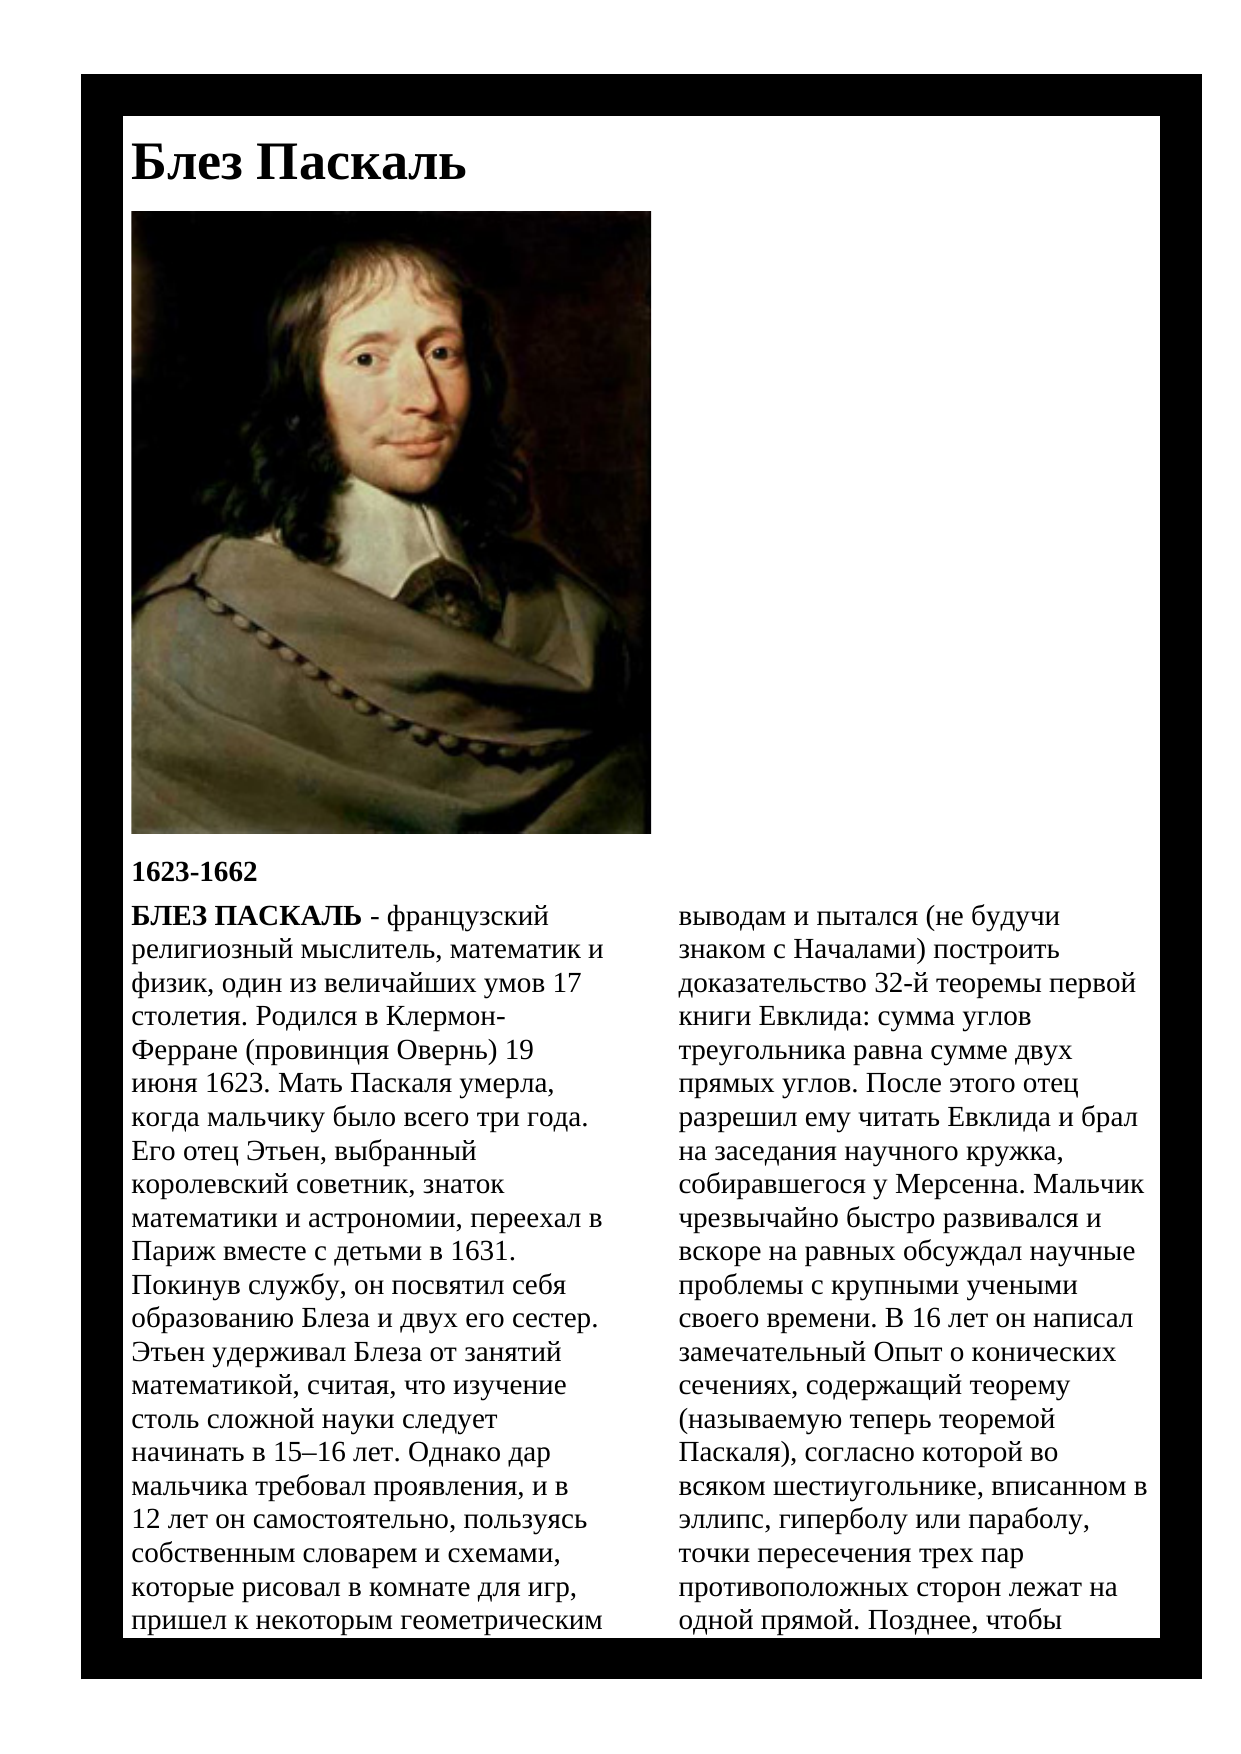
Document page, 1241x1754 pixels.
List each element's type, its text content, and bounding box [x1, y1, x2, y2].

subtitle 1623-1662 [131, 854, 1152, 887]
subtitle выводам и пытался (не будучи знаком с Началами) построить доказательство 32-й теоремы первой книги Евклида: сумма углов треугольника равна сумме двух прямых углов. После этого отец разрешил ему читать Евклида и брал на заседания научного кружка, собиравшегося у Мерсенна. Мальчик чрезвычайно быстро развивался и вскоре на равных обсуждал научные проблемы с крупными учеными своего времени. В 16 лет он написал замечательный Опыт о конических сечениях, содержащий теорему (называемую теперь теоремой Паскаля), согласно которой во всяком шестиугольнике, вписанном в эллипс, гиперболу или параболу, точки пересечения трех пар противоположных сторон лежат на одной прямой. Позднее, чтобы [678, 898, 1152, 1636]
subtitle Блез Паскаль [131, 128, 1152, 191]
subtitle БЛЕЗ ПАСКАЛЬ - французский религиозный мыслитель, математик и физик, один из величайших умов 17 столетия. Родился в Клермон-Ферране (провинция Овернь) 19 июня 1623. Мать Паскаля умерла, когда мальчику было всего три года. Его отец Этьен, выбранный королевский советник, знаток математики и астрономии, переехал в Париж вместе с детьми в 1631. Покинув службу, он посвятил себя образованию Блеза и двух его сестер. Этьен удерживал Блеза от занятий математикой, считая, что изучение столь сложной науки следует начинать в 15–16 лет. Однако дар мальчика требовал проявления, и в 12 лет он самостоятельно, пользуясь собственным словарем и схемами, которые рисовал в комнате для игр, пришел к некоторым геометрическим [131, 898, 604, 1636]
